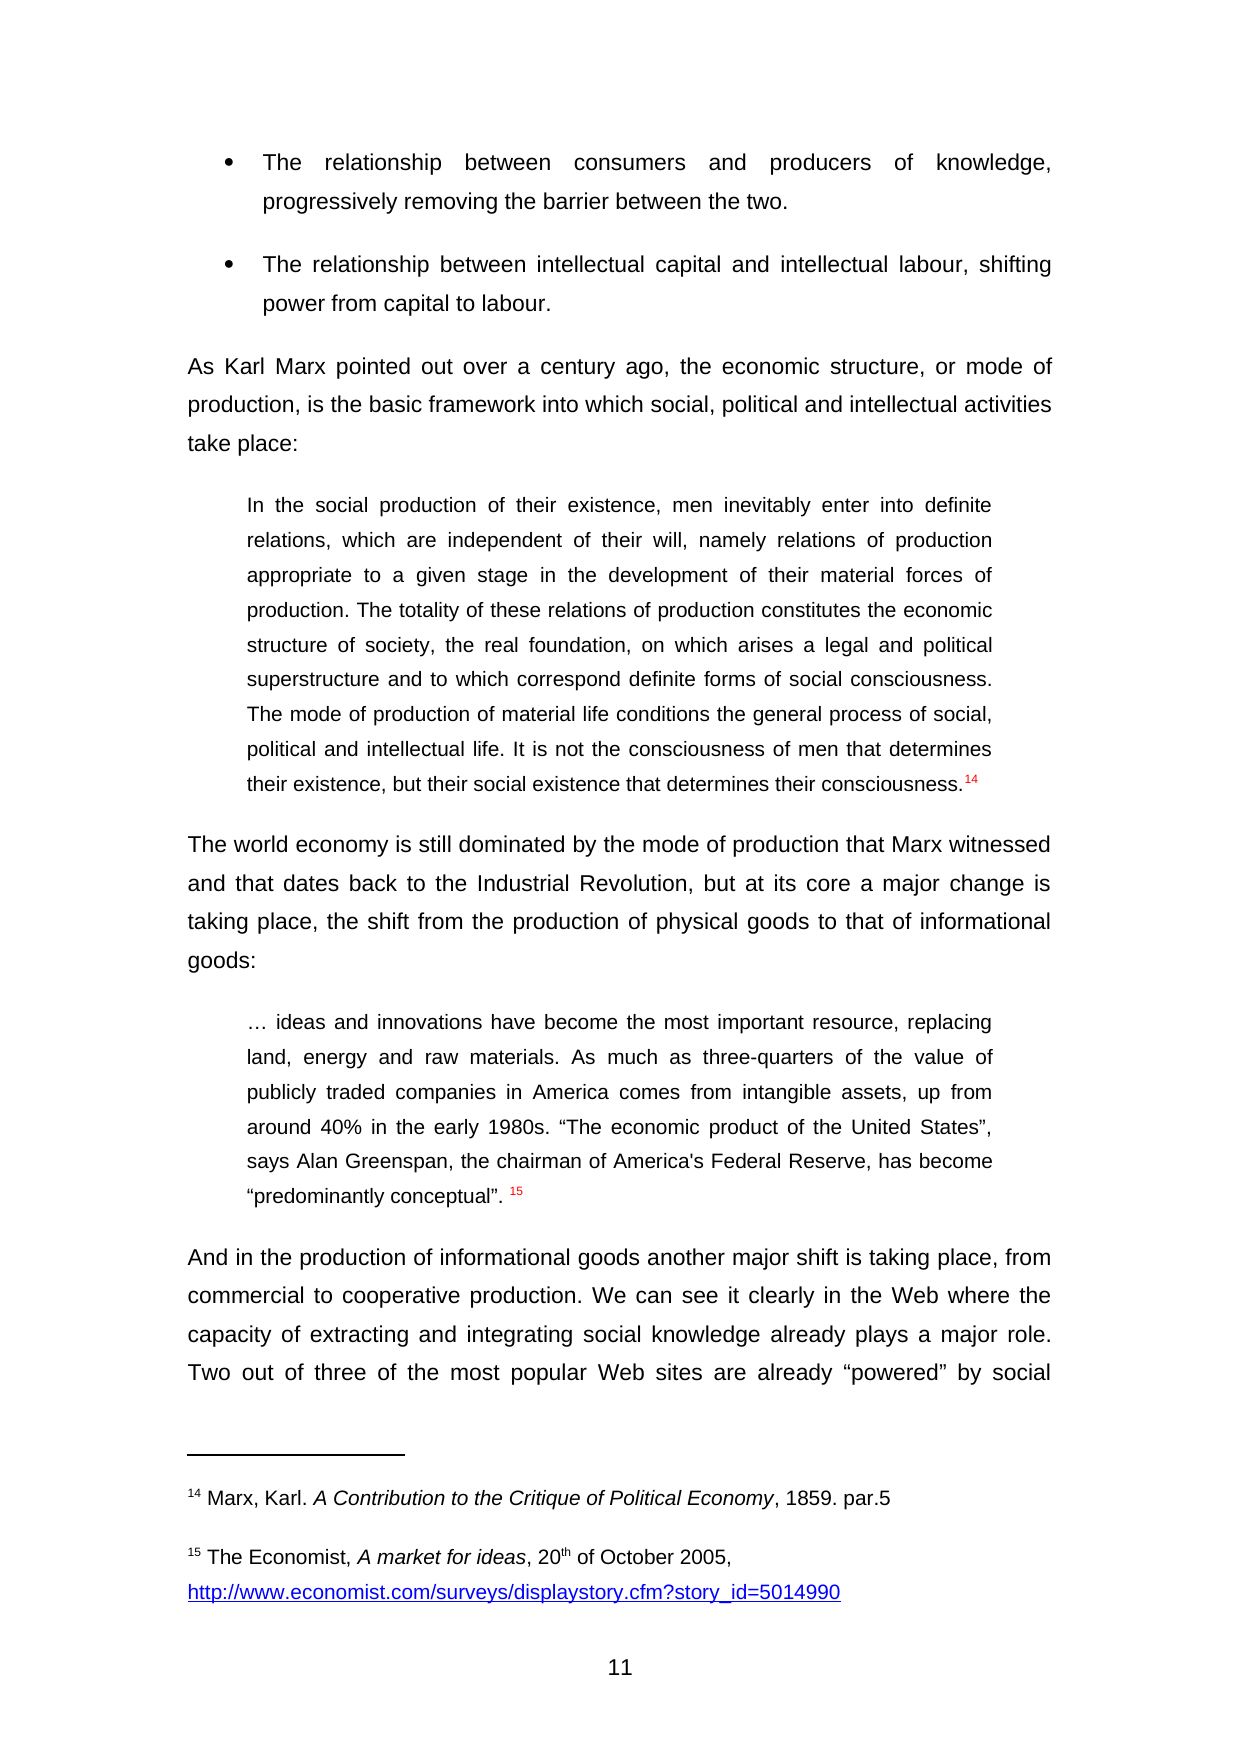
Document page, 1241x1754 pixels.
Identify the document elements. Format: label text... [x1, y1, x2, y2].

list The relationship between consumers and producers of knowledge, progressively removing the barrier between the two. [225, 150, 1053, 214]
text In the social production of their existence, men inevitably enter into definite relations, which are independent of their will, namely relations of production appropriate to a given stage in the development of their material forces of production. The totality of these relations of production constitutes the economic structure of society, the real foundation, on which arises a legal and political superstructure and to which correspond definite forms of social consciousness. The mode of production of material life conditions the general process of social, political and intellectual life. It is not the consciousness of men that determines their existence, but their social existence that determines their consciousness. [247, 494, 993, 796]
text Marx, Karl. A Contribution to the Critique of Political Economy, 1859. par.5 [187, 1486, 1053, 1509]
text The Economist, A market for ideas, 20th of October 2005, http://www.economist.com/surveys/displaystory.cfm?story_id=5014990 [187, 1546, 1053, 1604]
list The relationship between intellectual capital and intellectual labour, shifting power from capital to labour. [225, 252, 1053, 316]
text The world economy is still dominated by the mode of production that Marx witnessed and that dates back to the Industrial Revolution, but at its core a major change is taking place, the shift from the production of physical goods to that of informational goods: [187, 832, 1053, 973]
text … ideas and innovations have become the most important resource, replacing land, energy and raw materials. As much as three-quarters of the value of publicly traded companies in America comes from intangible assets, up from around 40% in the early 1980s. “The economic product of the United States”, says Alan Greenspan, the chairman of America's Federal Reserve, has become “predominantly conceptual”. [247, 1011, 993, 1208]
text And in the production of informational goods another major shift is taking place, from commercial to cooperative production. We can see it clearly in the Web where the capacity of extracting and integrating social knowledge already plays a major role. Two out of three of the most popular Web sites are already “powered” by social [187, 1245, 1053, 1386]
text As Karl Marx pointed out over a century ago, the economic structure, or mode of production, is the basic framework into which social, political and intellectual activities take place: [187, 354, 1053, 456]
